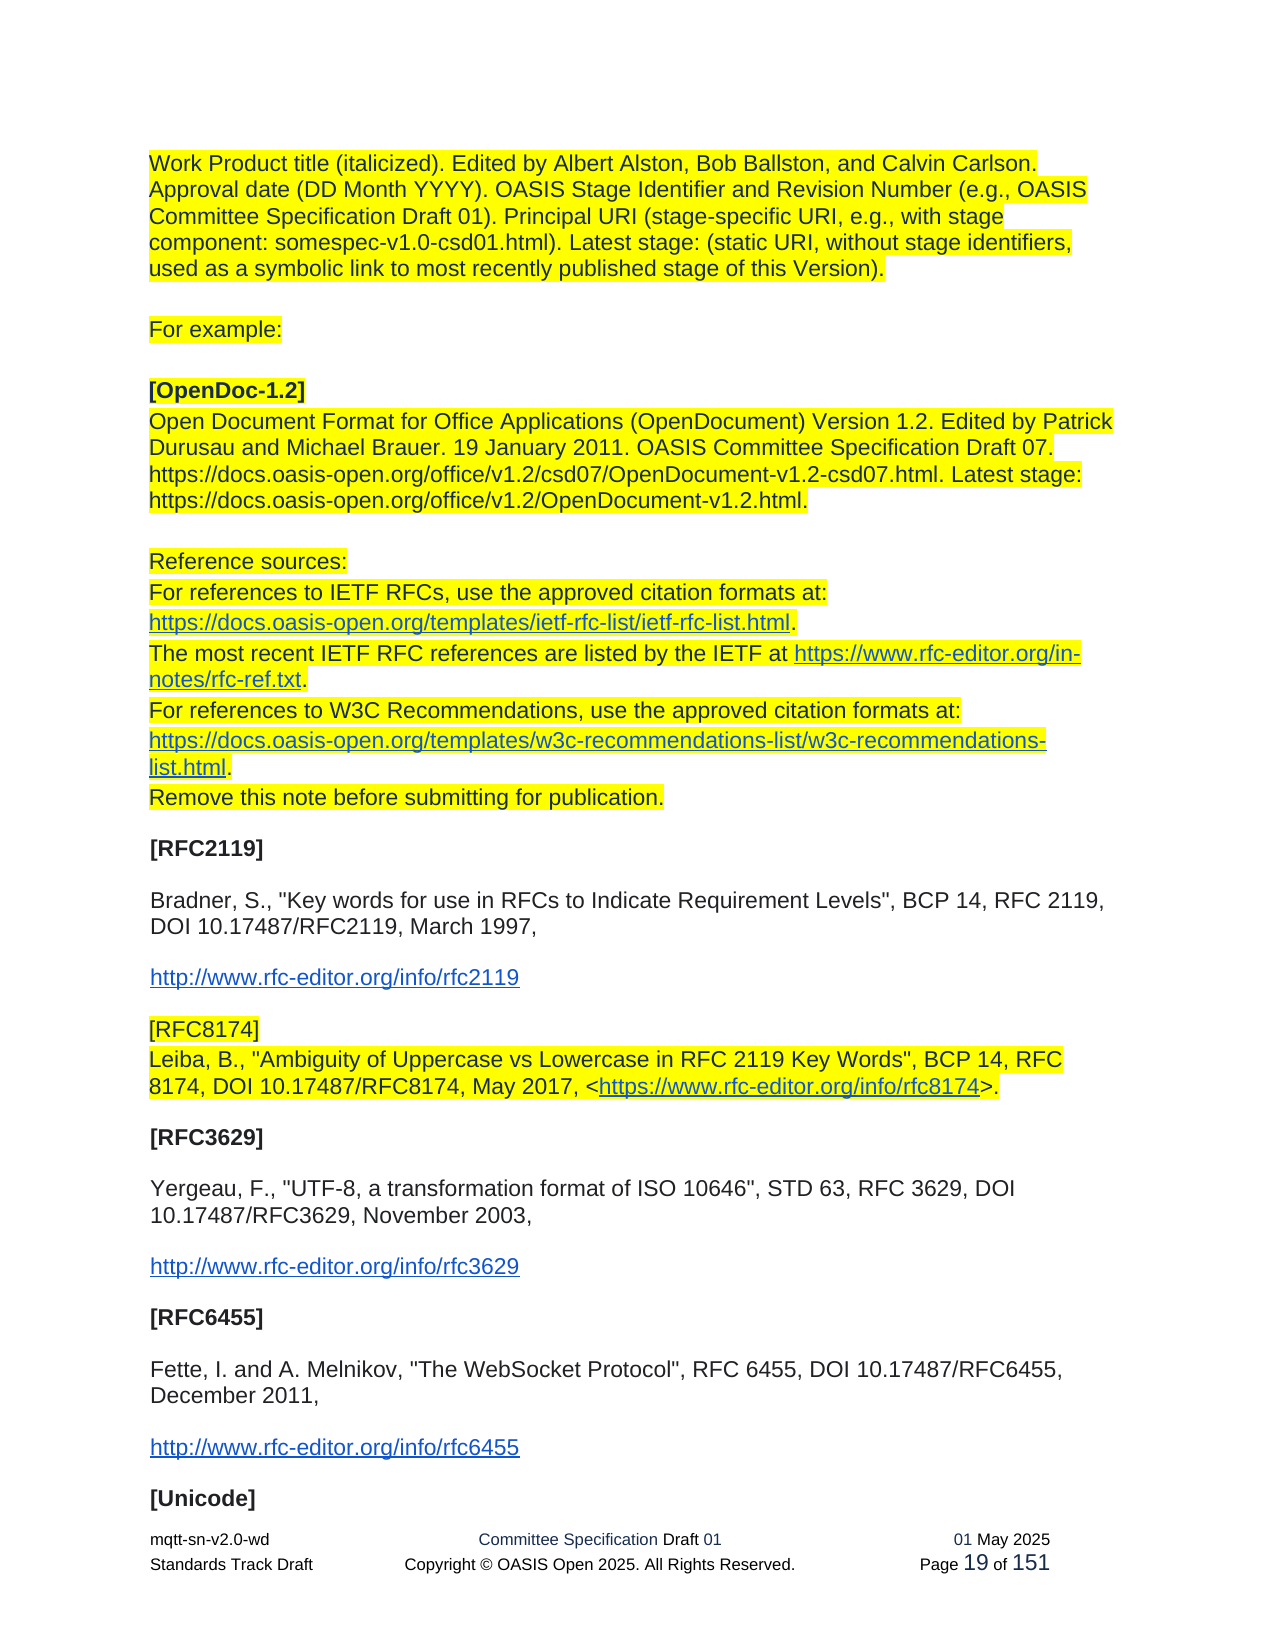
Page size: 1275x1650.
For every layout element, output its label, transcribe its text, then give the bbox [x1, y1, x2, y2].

text [Unicode] [150, 1485, 1125, 1511]
text For references to IETF RFCs, use the approved citation formats at: [148, 579, 1124, 605]
text http://www.rfc-editor.org/info/rfc2119 [150, 964, 1125, 991]
text Fette, I. and A. Melnikov, "The WebSocket Protocol", RFC 6455, DOI 10.17487/RFC6455, December 2011, [150, 1356, 1125, 1408]
text The most recent IETF RFC references are listed by the IETF at https://www.rfc-editor.org/in-notes/rfc-ref.txt. [148, 640, 1124, 692]
text For example: [148, 316, 1124, 343]
text https://docs.oasis-open.org/templates/w3c-recommendations-list/w3c-recommendations-list.html. [148, 727, 1124, 780]
text [RFC8174] [148, 1016, 1124, 1042]
text Reference sources: [148, 548, 1124, 574]
text [OpenDoc-1.2] [148, 377, 1124, 404]
text [RFC6455] [150, 1304, 1125, 1331]
text For references to W3C Recommendations, use the approved citation formats at: [148, 697, 1124, 723]
text Work Product title (italicized). Edited by Albert Alston, Bob Ballston, and Calvin Carlson. Approval date (DD Month YYYY). OASIS Stage Identifier and Revision Number (e.g., OASIS Committee Specification Draft 01). Principal URI (stage-specific URI, e.g., with stage component: somespec-v1.0-csd01.html). Latest stage: (static URI, without stage identifiers, used as a symbolic link to most recently published stage of this Version). [148, 150, 1124, 282]
text http://www.rfc-editor.org/info/rfc6455 [150, 1433, 1125, 1460]
text [RFC2119] [150, 835, 1125, 862]
text Remove this note before submitting for publication. [148, 784, 1124, 810]
text Yergeau, F., "UTF-8, a transformation format of ISO 10646", STD 63, RFC 3629, DOI 10.17487/RFC3629, November 2003, [150, 1175, 1125, 1228]
text Bradner, S., "Key words for use in RFCs to Indicate Requirement Levels", BCP 14, RFC 2119, DOI 10.17487/RFC2119, March 1997, [150, 887, 1125, 939]
text Open Document Format for Office Applications (OpenDocument) Version 1.2. Edited by Patrick Durusau and Michael Brauer. 19 January 2011. OASIS Committee Specification Draft 07. https://docs.oasis-open.org/office/v1.2/csd07/OpenDocument-v1.2-csd07.html. Latest stage: https://docs.oasis-open.org/office/v1.2/OpenDocument-v1.2.html. [148, 408, 1124, 513]
text [RFC3629] [150, 1124, 1125, 1150]
text Leiba, B., "Ambiguity of Uppercase vs Lowercase in RFC 2119 Key Words", BCP 14, RFC 8174, DOI 10.17487/RFC8174, May 2017, <https://www.rfc-editor.org/info/rfc8174>. [148, 1046, 1124, 1099]
text https://docs.oasis-open.org/templates/ietf-rfc-list/ietf-rfc-list.html. [148, 609, 1124, 636]
text http://www.rfc-editor.org/info/rfc3629 [150, 1253, 1125, 1279]
